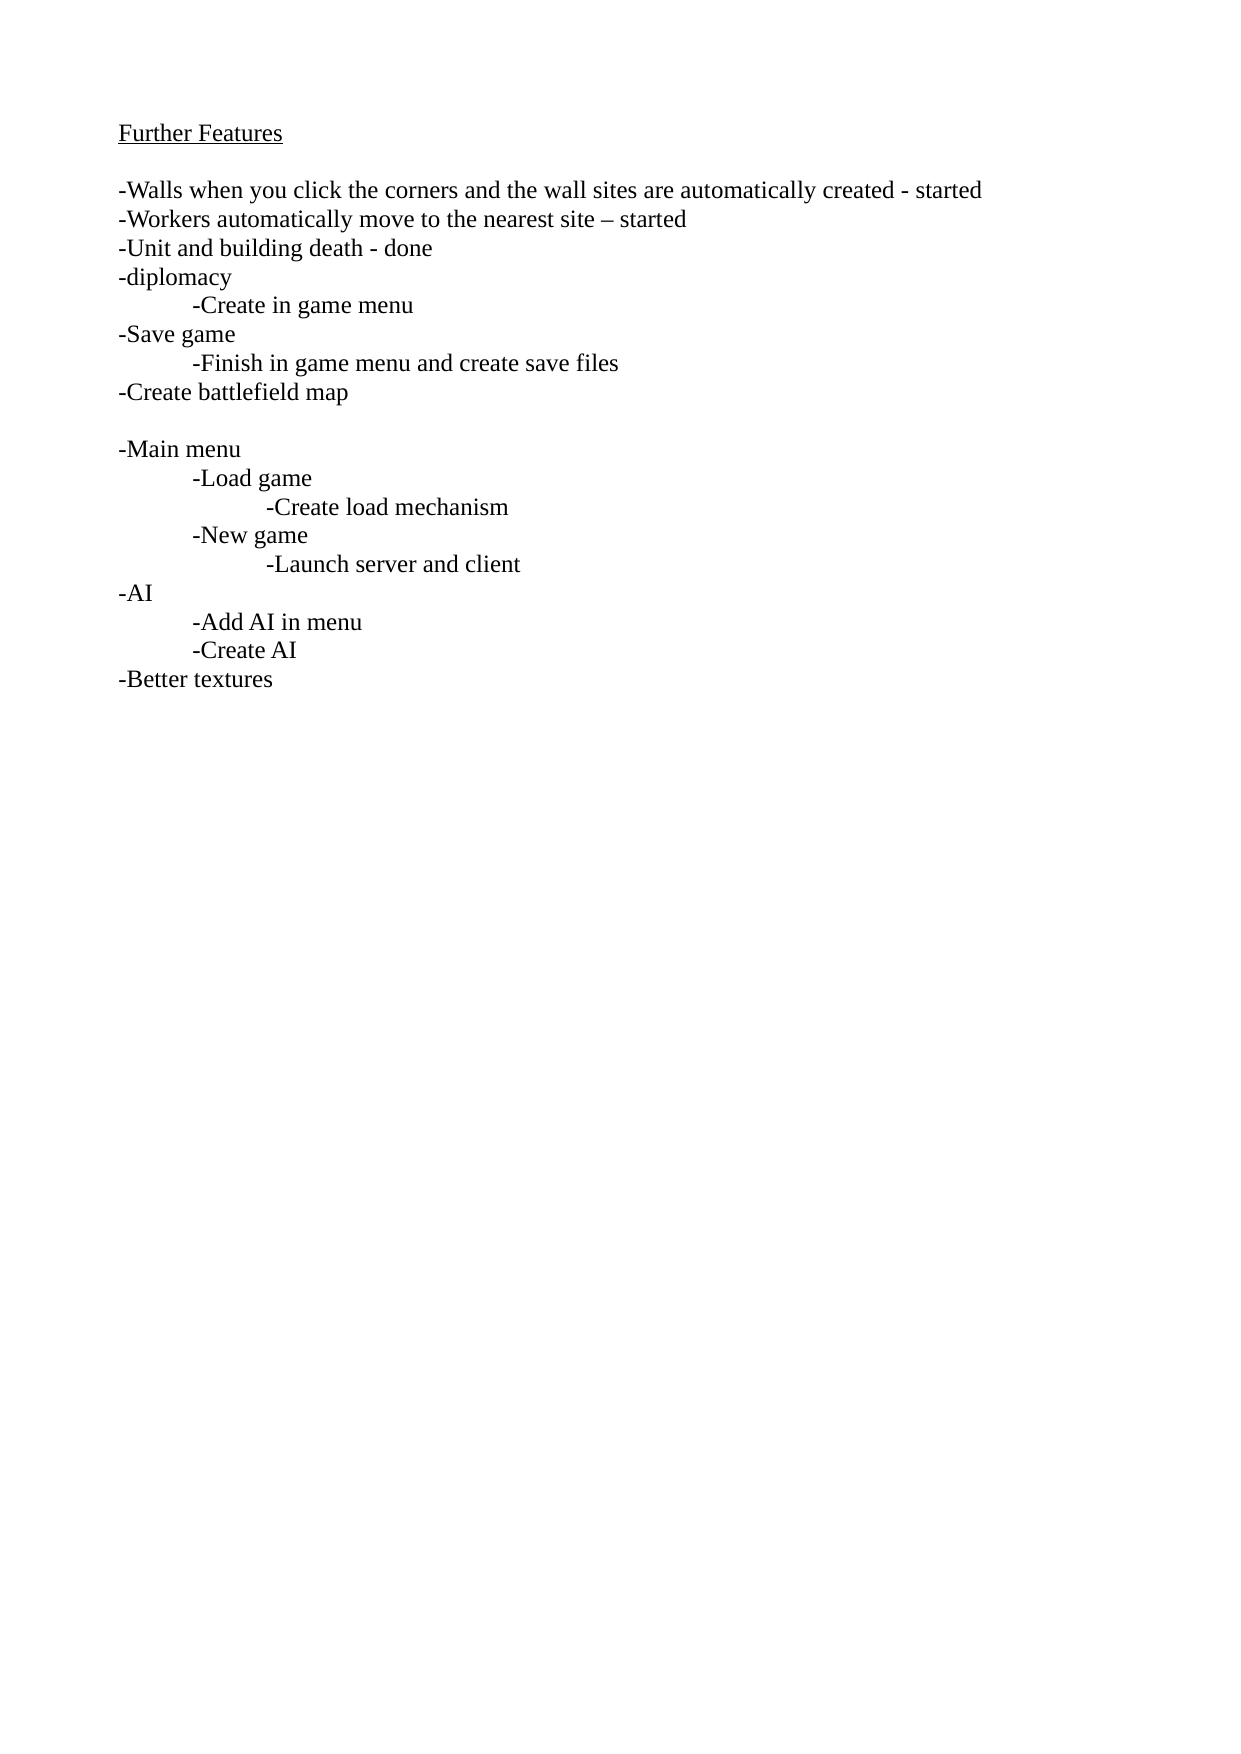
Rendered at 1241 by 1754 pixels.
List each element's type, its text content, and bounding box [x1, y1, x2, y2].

text -Create in game menu [118, 291, 1122, 319]
text -Save game [118, 319, 1122, 348]
text -New game [118, 521, 1122, 549]
text -Better textures [118, 664, 1122, 693]
text Further Features [118, 118, 1122, 147]
text -Workers automatically move to the nearest site – started [118, 204, 1122, 233]
text -Walls when you click the corners and the wall sites are automatically created - started [118, 176, 1122, 204]
text -Create battlefield map [118, 377, 1122, 406]
text -AI [118, 578, 1122, 607]
text -diplomacy [118, 262, 1122, 291]
text -Create load mechanism [118, 492, 1122, 521]
text -Create AI [118, 636, 1122, 664]
text -Launch server and client [118, 549, 1122, 578]
text -Unit and building death - done [118, 233, 1122, 262]
text -Load game [118, 463, 1122, 492]
text -Add AI in menu [118, 607, 1122, 636]
text -Finish in game menu and create save files [118, 348, 1122, 377]
text -Main menu [118, 434, 1122, 463]
